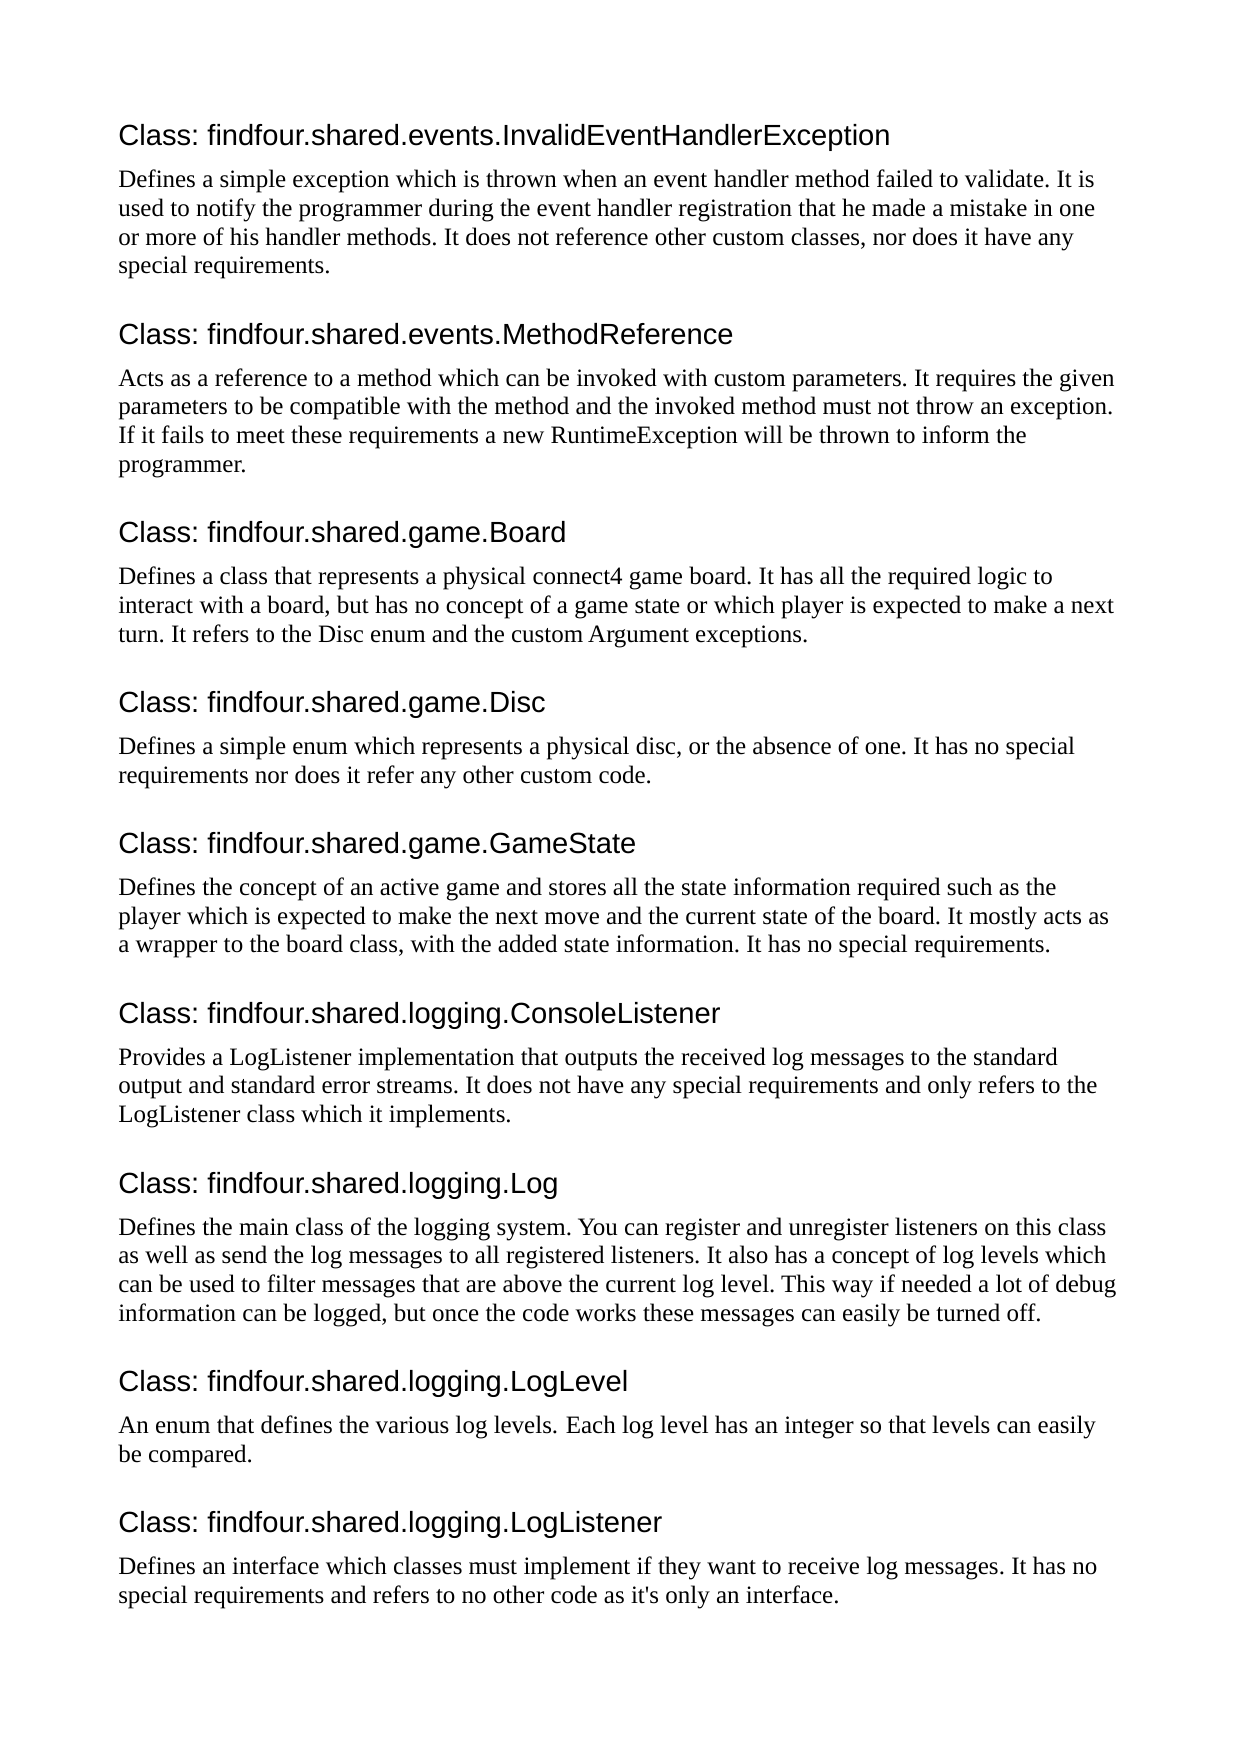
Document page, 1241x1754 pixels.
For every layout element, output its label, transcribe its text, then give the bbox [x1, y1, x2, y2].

text Defines the main class of the logging system. You can register and unregister listeners on this class as well as send the log messages to all registered listeners. It also has a concept of log levels which can be used to filter messages that are above the current log level. This way if needed a lot of debug information can be logged, but once the code works these messages can easily be turned off. [118, 1212, 1122, 1327]
subtitle Class: findfour.shared.game.Disc [118, 685, 1122, 718]
text Defines a class that represents a physical connect4 game board. It has all the required logic to interact with a board, but has no concept of a game state or which player is expected to make a next turn. It refers to the Disc enum and the custom Argument exceptions. [118, 561, 1122, 647]
text Defines an interface which classes must implement if they want to receive log messages. It has no special requirements and refers to no other code as it's only an interface. [118, 1551, 1122, 1609]
subtitle Class: findfour.shared.events.MethodReference [118, 317, 1122, 350]
text Defines a simple exception which is thrown when an event handler method failed to validate. It is used to notify the programmer during the event handler registration that he made a mistake in one or more of his handler methods. It does not reference other custom classes, nor does it have any special requirements. [118, 164, 1122, 279]
text Provides a LogListener implementation that outputs the received log messages to the standard output and standard error streams. It does not have any special requirements and only refers to the LogListener class which it implements. [118, 1042, 1122, 1128]
text Acts as a reference to a method which can be invoked with custom parameters. It requires the given parameters to be compatible with the method and the invoked method must not throw an exception. If it fails to meet these requirements a new RuntimeException will be thrown to inform the programmer. [118, 363, 1122, 478]
subtitle Class: findfour.shared.events.InvalidEventHandlerException [118, 118, 1122, 152]
text Defines the concept of an active game and stores all the state information required such as the player which is expected to make the next move and the current state of the board. It mostly acts as a wrapper to the board class, with the added state information. It has no special requirements. [118, 872, 1122, 958]
subtitle Class: findfour.shared.game.Board [118, 515, 1122, 549]
subtitle Class: findfour.shared.game.GameState [118, 826, 1122, 859]
subtitle Class: findfour.shared.logging.LogListener [118, 1505, 1122, 1539]
subtitle Class: findfour.shared.logging.Log [118, 1166, 1122, 1199]
text Defines a simple enum which represents a physical disc, or the absence of one. It has no special requirements nor does it refer any other custom code. [118, 731, 1122, 788]
text An enum that defines the various log levels. Each log level has an integer so that levels can easily be compared. [118, 1410, 1122, 1468]
subtitle Class: findfour.shared.logging.ConsoleListener [118, 996, 1122, 1029]
subtitle Class: findfour.shared.logging.LogLevel [118, 1364, 1122, 1398]
